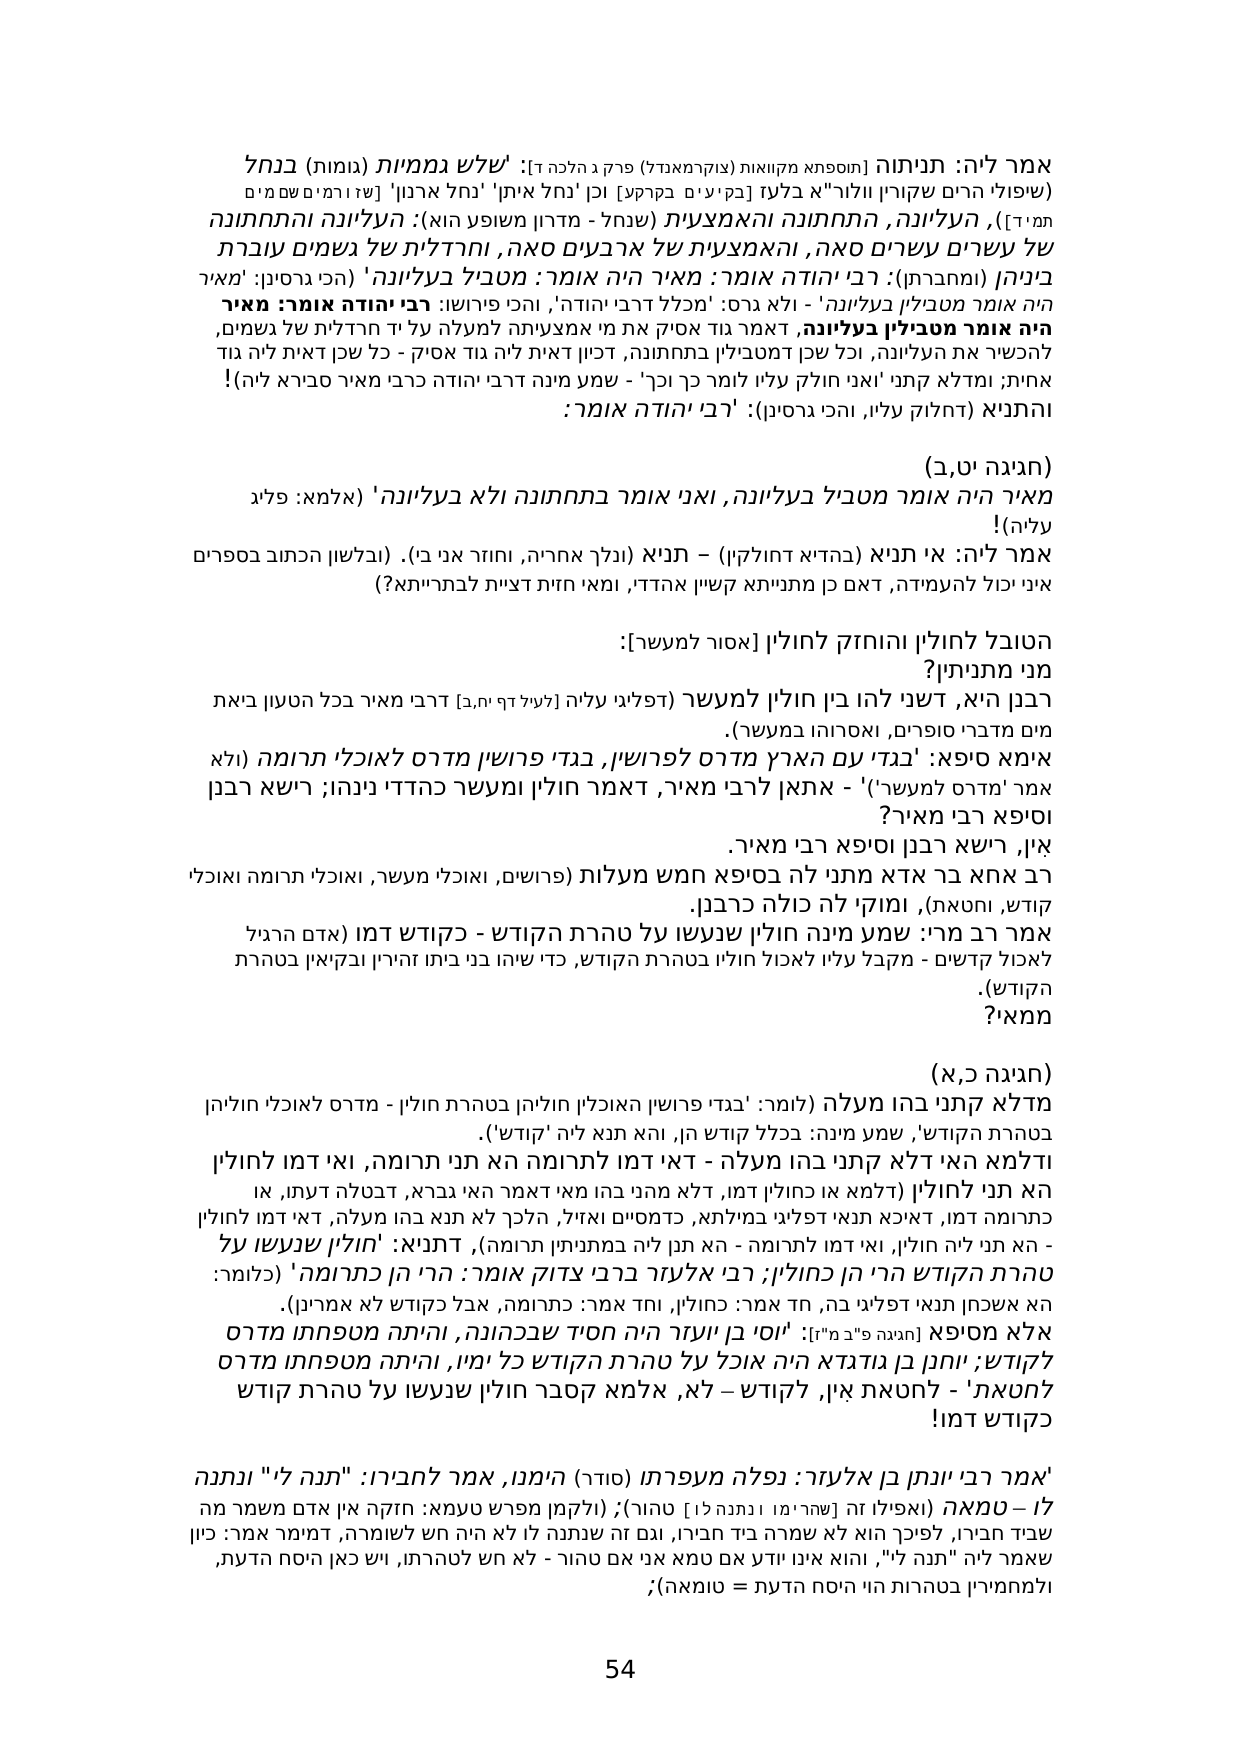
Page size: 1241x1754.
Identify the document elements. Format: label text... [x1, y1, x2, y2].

text רב אחא בר אדא מתני לה בסיפא חמש מעלות (פרושים, ואוכלי מעשר, ואוכלי תרומה ואוכלי קודש, וחטאת), ומוקי לה כולה כרבנן. [187, 860, 1053, 918]
text אלא מסיפא [חגיגה פ"ב מ"ז]: 'יוסי בן יועזר היה חסיד שבכהונה, והיתה מטפחתו מדרס לקודש; יוחנן בן גודגדא היה אוכל על טהרת הקודש כל ימיו, והיתה מטפחתו מדרס לחטאת' - לחטאת אִין, לקודש – לא, אלמא קסבר חולין שנעשו על טהרת קודש כקודש דמו! [187, 1317, 1053, 1434]
text אִין, רישא רבנן וסיפא רבי מאיר. [187, 831, 1053, 860]
text הטובל לחולין והוחזק לחולין [אסור למעשר]: [187, 626, 1053, 655]
text (חגיגה כ,א) [187, 1059, 1053, 1088]
text אמר רב מרי: שמע מינה חולין שנעשו על טהרת הקודש - כקודש דמו (אדם הרגיל לאכול קדשים - מקבל עליו לאכול חוליו בטהרת הקודש, כדי שיהו בני ביתו זהירין ובקיאין בטהרת הקודש). [187, 918, 1053, 1001]
text אמר ליה: אי תניא (בהדיא דחולקין) – תניא (ונלך אחריה, וחוזר אני בי). (ובלשון הכתוב בספרים איני יכול להעמידה, דאם כן מתנייתא קשיין אהדדי, ומאי חזית דציית לבתרייתא?) [187, 539, 1053, 597]
text מאיר היה אומר מטביל בעליונה, ואני אומר בתחתונה ולא בעליונה' (אלמא: פליג עליה)! [187, 481, 1053, 539]
text אימא סיפא: 'בגדי עם הארץ מדרס לפרושין, בגדי פרושין מדרס לאוכלי תרומה (ולא אמר 'מדרס למעשר')' - אתאן לרבי מאיר, דאמר חולין ומעשר כהדדי נינהו; רישא רבנן וסיפא רבי מאיר? [187, 743, 1053, 831]
text מני מתניתין? [187, 655, 1053, 684]
text מדלא קתני בהו מעלה (לומר: 'בגדי פרושין האוכלין חוליהן בטהרת חולין - מדרס לאוכלי חוליהן בטהרת הקודש', שמע מינה: בכלל קודש הן, והא תנא ליה 'קודש'). [187, 1088, 1053, 1146]
text ממאי? [187, 1001, 1053, 1030]
text (חגיגה יט,ב) [187, 452, 1053, 481]
text והתניא (דחלוק עליו, והכי גרסינן): 'רבי יהודה אומר: [187, 394, 1053, 423]
text רבנן היא, דשני להו בין חולין למעשר (דפליגי עליה [לעיל דף יח,ב] דרבי מאיר בכל הטעון ביאת מים מדברי סופרים, ואסרוהו במעשר). [187, 684, 1053, 743]
text ודלמא האי דלא קתני בהו מעלה - דאי דמו לתרומה הא תני תרומה, ואי דמו לחולין הא תני לחולין (דלמא או כחולין דמו, דלא מהני בהו מאי דאמר האי גברא, דבטלה דעתו, או כתרומה דמו, דאיכא תנאי דפליגי במילתא, כדמסיים ואזיל, הלכך לא תנא בהו מעלה, דאי דמו לחולין - הא תני ליה חולין, ואי דמו לתרומה - הא תנן ליה במתניתין תרומה), דתניא: 'חולין שנעשו על טהרת הקודש הרי הן כחולין; רבי אלעזר ברבי צדוק אומר: הרי הן כתרומה' (כלומר: הא אשכחן תנאי דפליגי בה, חד אמר: כחולין, וחד אמר: כתרומה, אבל כקודש לא אמרינן). [187, 1146, 1053, 1317]
text 'אמר רבי יונתן בן אלעזר: נפלה מעפרתו (סודר) הימנו, אמר לחבירו: "תנה לי" ונתנה לו – טמאה (ואפילו זה [שהרימו ונתנה לו] טהור); (ולקמן מפרש טעמא: חזקה אין אדם משמר מה שביד חבירו, לפיכך הוא לא שמרה ביד חבירו, וגם זה שנתנה לו לא היה חש לשומרה, דמימר אמר: כיון שאמר ליה "תנה לי", והוא אינו יודע אם טמא אני אם טהור - לא חש לטהרתו, ויש כאן היסח הדעת, ולמחמירין בטהרות הוי היסח הדעת = טומאה); [187, 1463, 1053, 1599]
text אמר ליה: תניתוה [תוספתא מקוואות (צוקרמאנדל) פרק ג הלכה ד]: 'שלש גממיות (גומות) בנחל (שיפולי הרים שקורין וולור"א בלעז [בקיעים בקרקע] וכן 'נחל איתן' 'נחל ארנון' [שזורמים שם מים תמיד]), העליונה, התחתונה והאמצעית (שנחל - מדרון משופע הוא): העליונה והתחתונה של עשרים עשרים סאה, והאמצעית של ארבעים סאה, וחרדלית של גשמים עוברת ביניהן (ומחברתן): רבי יהודה אומר: מאיר היה אומר: מטביל בעליונה' (הכי גרסינן: 'מאיר היה אומר מטבילין בעליונה' - ולא גרס: 'מכלל דרבי יהודה', והכי פירושו: רבי יהודה אומר: מאיר היה אומר מטבילין בעליונה, דאמר גוד אסיק את מי אמצעיתה למעלה על יד חרדלית של גשמים, להכשיר את העליונה, וכל שכן דמטבילין בתחתונה, דכיון דאית ליה גוד אסיק - כל שכן דאית ליה גוד אחית; ומדלא קתני 'ואני חולק עליו לומר כך וכך' - שמע מינה דרבי יהודה כרבי מאיר סבירא ליה)! [187, 150, 1053, 394]
